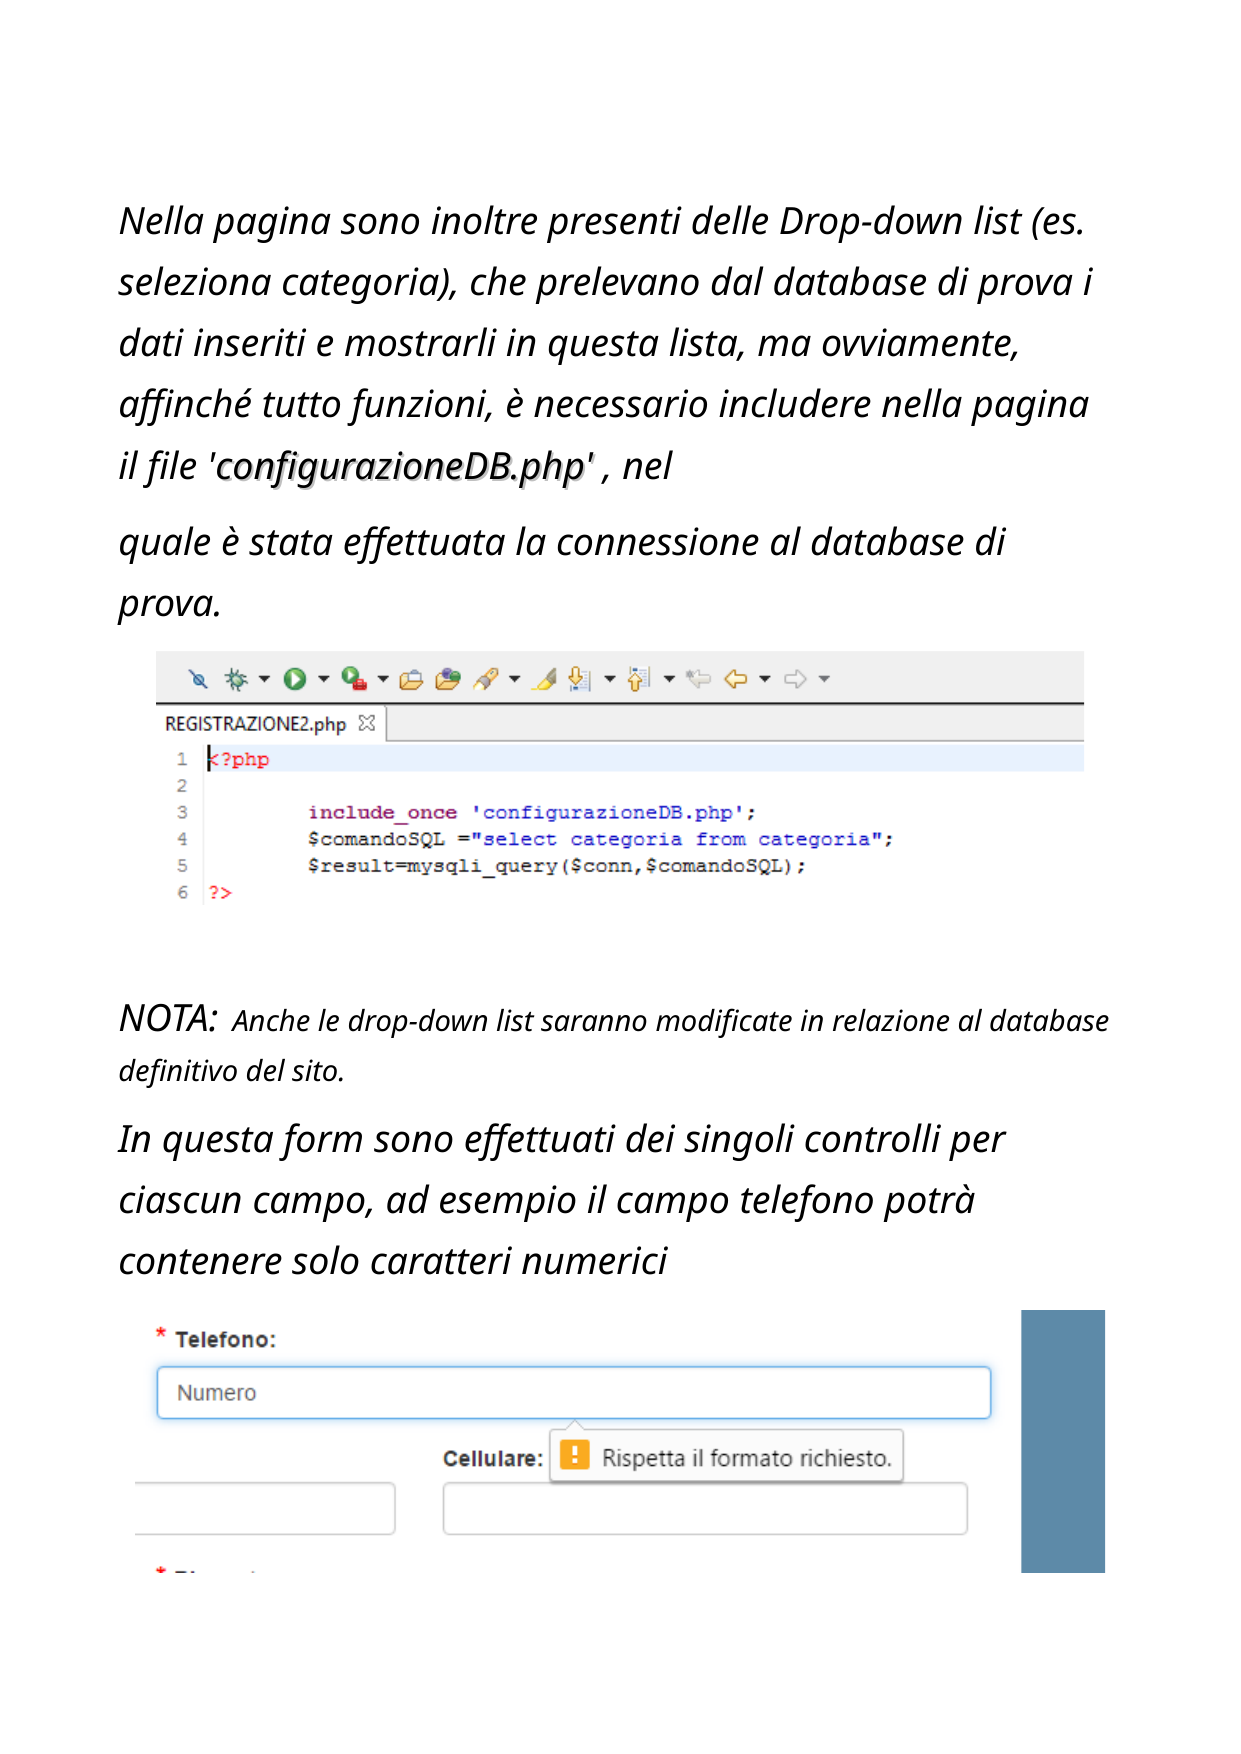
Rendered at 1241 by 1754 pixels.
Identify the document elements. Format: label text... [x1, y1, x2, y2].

picture [135, 1310, 1106, 1573]
text quale è stata effettuata la connessione al database di prova. [118, 515, 1122, 627]
text In questa form sono effettuati dei singoli controlli per ciascun campo, ad esempio il campo telefono potrà contenere solo caratteri numerici [118, 1112, 1122, 1286]
text Nella pagina sono inoltre presenti delle Drop-down list (es. seleziona categoria), che prelevano dal database di prova i dati inseriti e mostrarli in questa lista, ma ovviamente, affinché tutto funzioni, è necessario includere nella pagina il file 'configurazioneDB.php' , nel [118, 194, 1122, 490]
picture [156, 651, 1085, 905]
text NOTA: Anche le drop-down list saranno modificate in relazione al database definitivo del sito. [118, 991, 1122, 1090]
